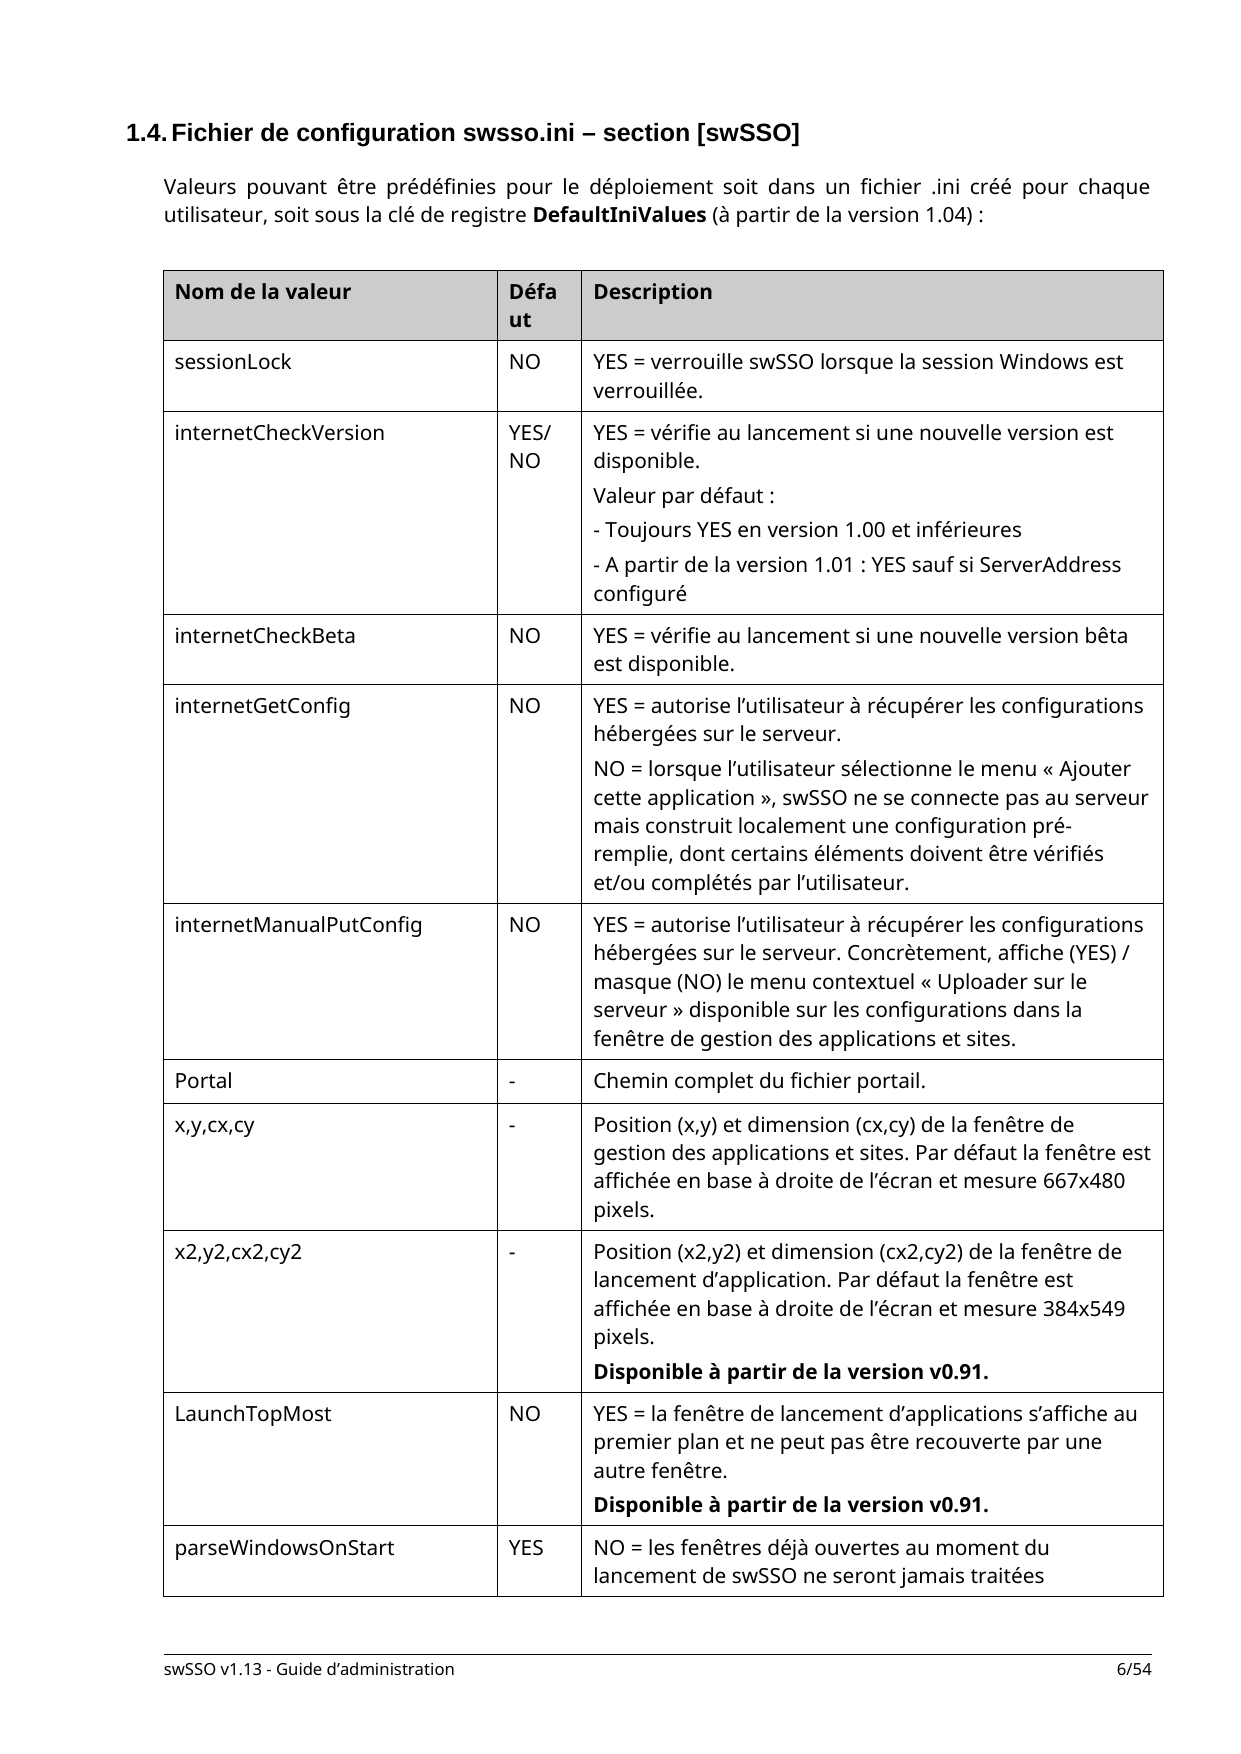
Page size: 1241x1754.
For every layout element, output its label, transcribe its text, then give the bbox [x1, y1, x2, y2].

table_cell internetCheckBeta [164, 615, 497, 684]
table_cell - [498, 1104, 581, 1230]
table_cell internetCheckVersion [164, 412, 497, 613]
table_cell Chemin complet du fichier portail. [582, 1060, 1163, 1102]
table_cell YES = la fenêtre de lancement d’applications s’affiche au premier plan et ne peut pas être recouverte par une autre fenêtre. Disponible à partir de la version v0.91. [582, 1393, 1163, 1525]
table_cell Position (x,y) et dimension (cx,cy) de la fenêtre de gestion des applications et sites. Par défaut la fenêtre est affichée en base à droite de l’écran et mesure 667x480 pixels. [582, 1104, 1163, 1230]
table_cell YES = vérifie au lancement si une nouvelle version bêta est disponible. [582, 615, 1163, 684]
table_cell NO [498, 615, 581, 684]
table_cell NO [498, 904, 581, 1058]
table_cell internetGetConfig [164, 685, 497, 903]
table_cell NO = les fenêtres déjà ouvertes au moment du lancement de swSSO ne seront jamais traitées [582, 1526, 1163, 1596]
table_cell - [498, 1060, 581, 1102]
table_cell YES = verrouille swSSO lorsque la session Windows est verrouillée. [582, 341, 1163, 411]
table_cell Position (x2,y2) et dimension (cx2,cy2) de la fenêtre de lancement d’application. Par défaut la fenêtre est affichée en base à droite de l’écran et mesure 384x549 pixels. Disponible à partir de la version v0.91. [582, 1231, 1163, 1392]
table_cell YES/NO [498, 412, 581, 613]
table_cell NO [498, 341, 581, 411]
table_cell YES = vérifie au lancement si une nouvelle version est disponible. Valeur par défaut : - Toujours YES en version 1.00 et inférieures - A partir de la version 1.01 : YES sauf si ServerAddress configuré [582, 412, 1163, 613]
table_cell - [498, 1231, 581, 1392]
table_cell internetManualPutConfig [164, 904, 497, 1058]
table_cell LaunchTopMost [164, 1393, 497, 1525]
table_cell x2,y2,cx2,cy2 [164, 1231, 497, 1392]
text Valeurs pouvant être prédéfinies pour le déploiement soit dans un fichier .ini créé pour chaque utilisateur, soit sous la clé de registre DefaultIniValues (à partir de la version 1.04) : [164, 172, 1152, 229]
table_cell YES = autorise l’utilisateur à récupérer les configurations hébergées sur le serveur. NO = lorsque l’utilisateur sélectionne le menu « Ajouter cette application », swSSO ne se connecte pas au serveur mais construit localement une configuration pré-remplie, dont certains éléments doivent être vérifiés et/ou complétés par l’utilisateur. [582, 685, 1163, 903]
table_cell YES [498, 1526, 581, 1596]
table_cell NO [498, 685, 581, 903]
table_header Défaut [498, 271, 581, 340]
table_cell parseWindowsOnStart [164, 1526, 497, 1596]
table_cell Portal [164, 1060, 497, 1102]
table_header Nom de la valeur [164, 271, 497, 340]
table_cell YES = autorise l’utilisateur à récupérer les configurations hébergées sur le serveur. Concrètement, affiche (YES) / masque (NO) le menu contextuel « Uploader sur le serveur » disponible sur les configurations dans la fenêtre de gestion des applications et sites. [582, 904, 1163, 1058]
subtitle Fichier de configuration swsso.ini – section [swSSO] [126, 118, 1152, 147]
table_header Description [582, 271, 1163, 340]
table_cell sessionLock [164, 341, 497, 411]
table_cell x,y,cx,cy [164, 1104, 497, 1230]
table_cell NO [498, 1393, 581, 1525]
